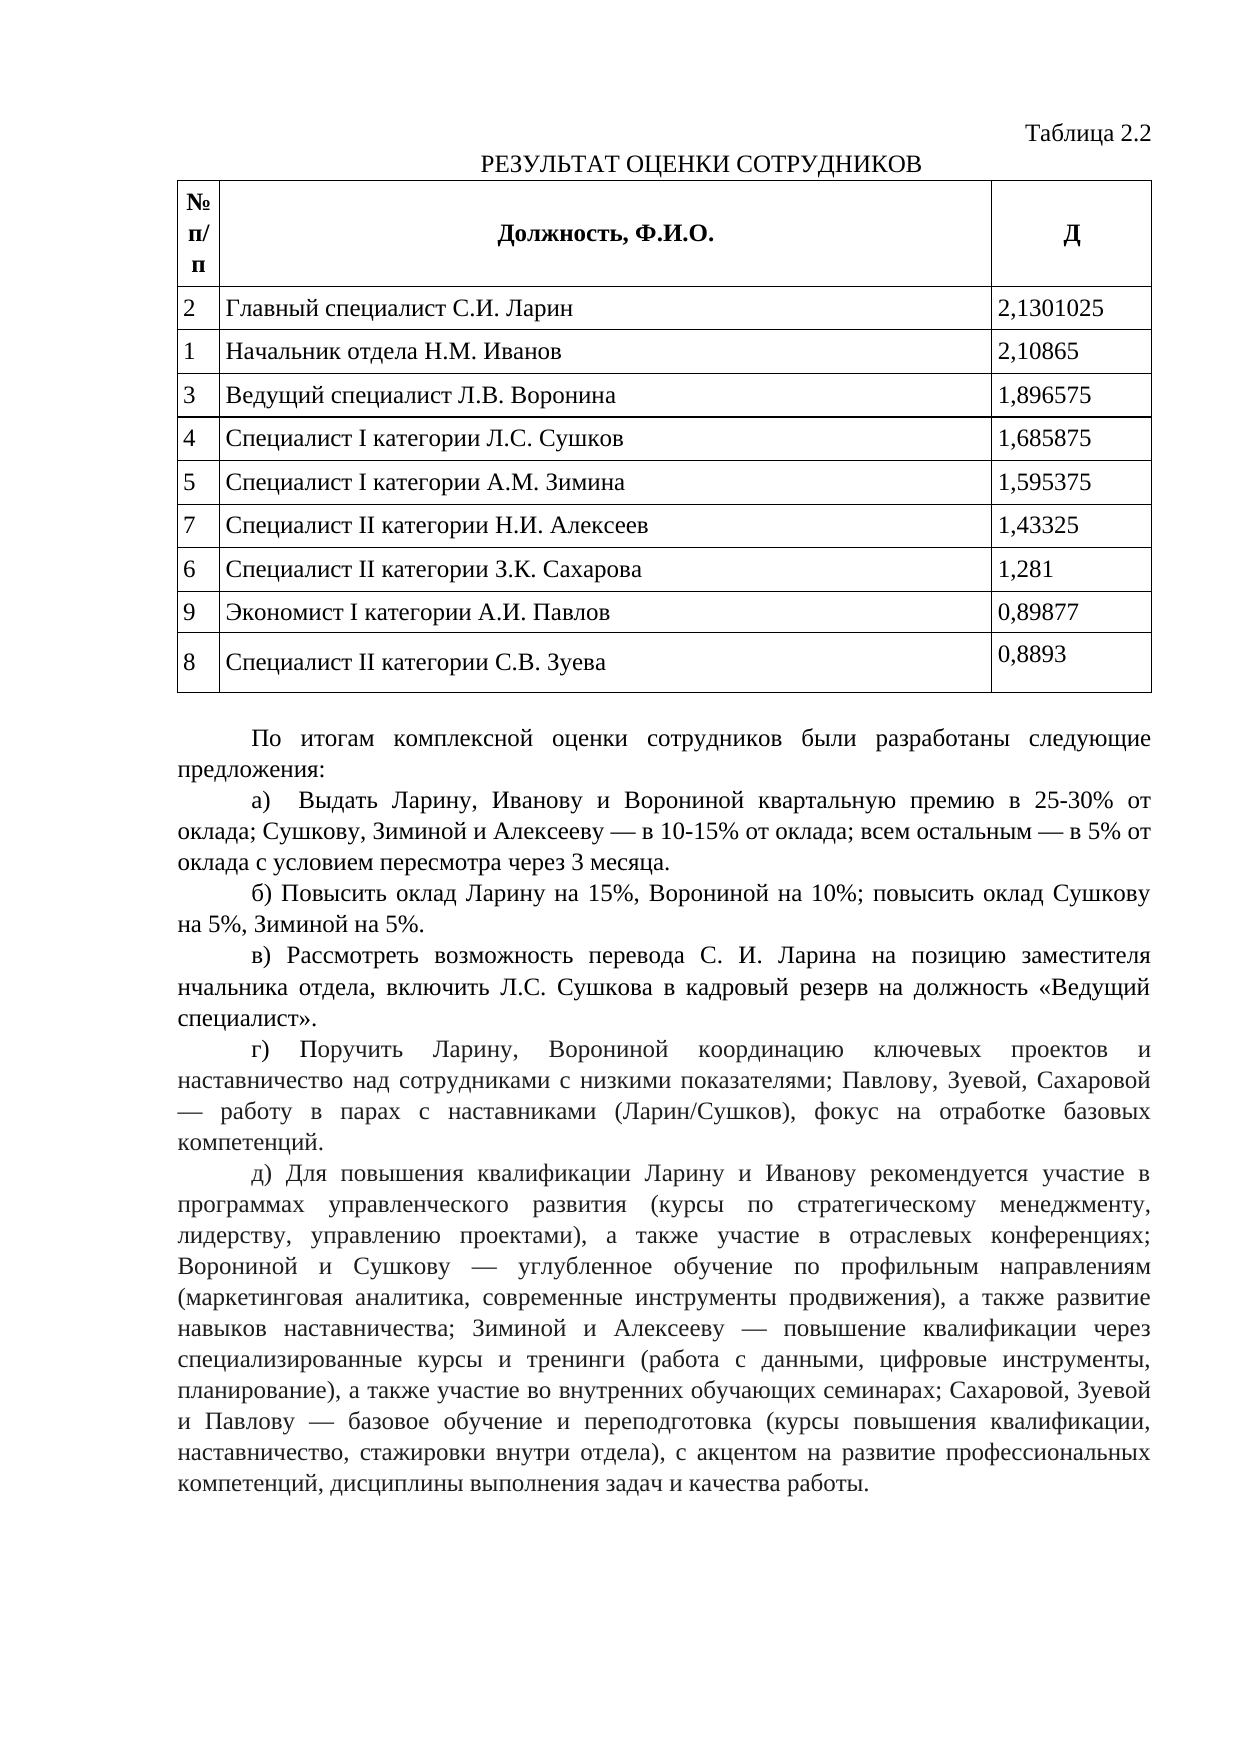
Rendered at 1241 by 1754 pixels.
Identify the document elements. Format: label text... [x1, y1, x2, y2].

table_cell 1,281 [992, 548, 1151, 591]
table_cell Экономист I категории А.И. Павлов [220, 592, 991, 632]
table_cell 5 [178, 461, 219, 503]
table_cell 2 [178, 287, 219, 329]
table_cell 6 [178, 548, 219, 591]
text РЕЗУЛЬТАТ ОЦЕНКИ СОТРУДНИКОВ [177, 149, 1152, 178]
text в) Рассмотреть возможность перевода С. И. Ларина на позицию заместителя нчальника отдела, включить Л.С. Сушкова в кадровый резерв на должность «Ведущий специалист». [177, 941, 1152, 1031]
table_cell 1,896575 [992, 374, 1151, 416]
text д) Для повышения квалификации Ларину и Иванову рекомендуется участие в программах управленческого развития (курсы по стратегическому менеджменту, лидерству, управлению проектами), а также участие в отраслевых конференциях; Ворониной и Сушкову — углубленное обучение по профильным направлениям (маркетинговая аналитика, современные инструменты продвижения), а также развитие навыков наставничества; Зиминой и Алексееву — повышение квалификации через специализированные курсы и тренинги (работа с данными, цифровые инструменты, планирование), а также участие во внутренних обучающих семинарах; Сахаровой, Зуевой и Павлову — базовое обучение и переподготовка (курсы повышения квалификации, наставничество, стажировки внутри отдела), с акцентом на развитие профессиональных компетенций, дисциплины выполнения задач и качества работы. [177, 1158, 1152, 1497]
table_cell 1,685875 [992, 418, 1151, 460]
table_cell Ведущий специалист Л.В. Воронина [220, 374, 991, 416]
text б) Повысить оклад Ларину на 15%, Ворониной на 10%; повысить оклад Сушкову на 5%, Зиминой на 5%. [177, 878, 1152, 938]
table_header Д [992, 181, 1151, 286]
table_cell 1,43325 [992, 505, 1151, 547]
table_cell Главный специалист С.И. Ларин [220, 287, 991, 329]
table_cell 0,8893 [992, 633, 1151, 692]
table_cell Начальник отдела Н.М. Иванов [220, 330, 991, 373]
table_cell 7 [178, 505, 219, 547]
table_cell 3 [178, 374, 219, 416]
table_cell 1,595375 [992, 461, 1151, 503]
table_cell Специалист I категории Л.С. Сушков [220, 418, 991, 460]
table_cell 0,89877 [992, 592, 1151, 632]
text г) Поручить Ларину, Ворониной координацию ключевых проектов и наставничество над сотрудниками с низкими показателями; Павлову, Зуевой, Сахаровой — работу в парах с наставниками (Ларин/Сушков), фокус на отработке базовых компетенций. [177, 1034, 1152, 1156]
table_header Должность, Ф.И.О. [220, 181, 991, 286]
table_cell 4 [178, 418, 219, 460]
table_cell 2,1301025 [992, 287, 1151, 329]
table_cell Специалист II категории Н.И. Алексеев [220, 505, 991, 547]
table_cell 9 [178, 592, 219, 632]
table_cell Специалист II категории С.В. Зуева [220, 633, 991, 692]
text а) Выдать Ларину, Иванову и Ворониной квартальную премию в 25-30% от оклада; Сушкову, Зиминой и Алексееву — в 10-15% от оклада; всем остальным — в 5% от оклада с условием пересмотра через 3 месяца. [177, 785, 1152, 876]
table_cell 1 [178, 330, 219, 373]
table_cell Специалист II категории З.К. Сахарова [220, 548, 991, 591]
text Таблица 2.2 [177, 118, 1152, 147]
table_cell 2,10865 [992, 330, 1151, 373]
table_cell Специалист I категории А.М. Зимина [220, 461, 991, 503]
table_header № п/п [178, 181, 219, 286]
table_cell 8 [178, 633, 219, 692]
text По итогам комплексной оценки сотрудников были разработаны следующие предложения: [177, 723, 1152, 783]
